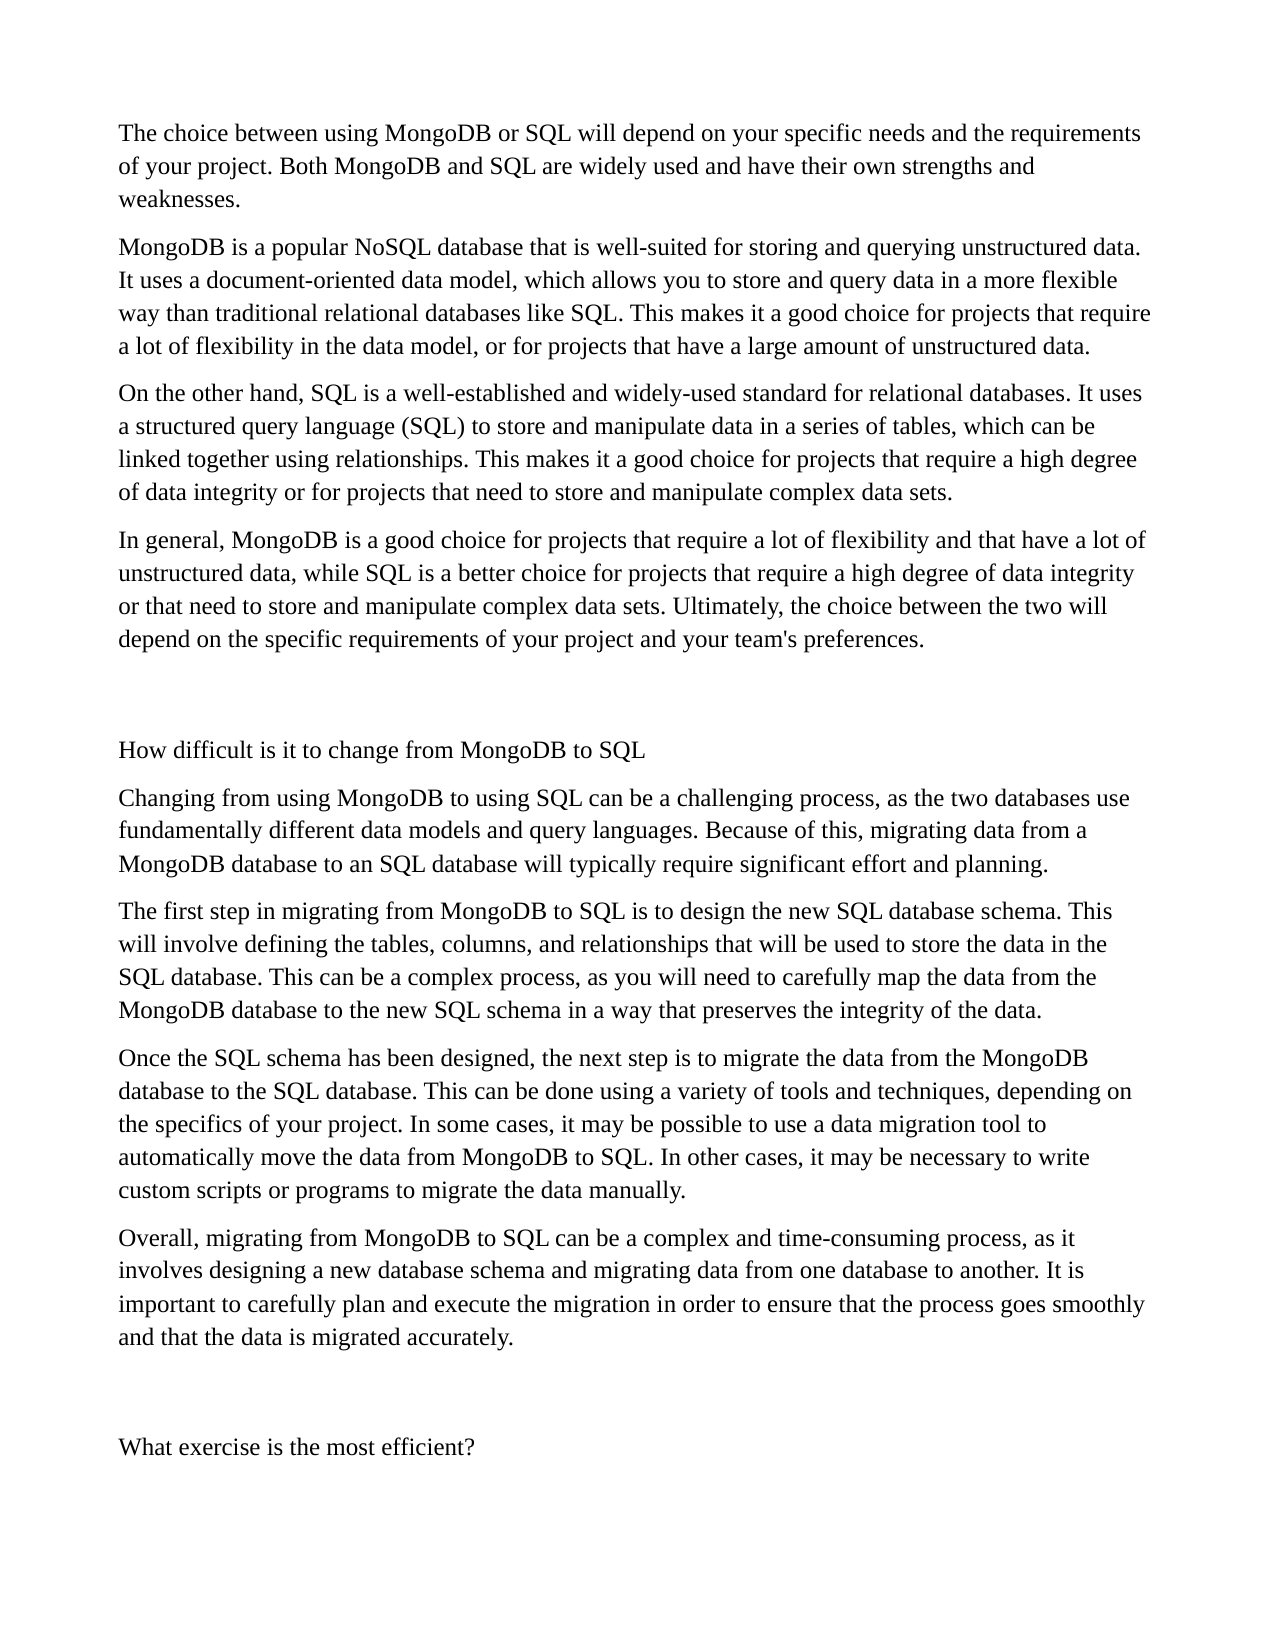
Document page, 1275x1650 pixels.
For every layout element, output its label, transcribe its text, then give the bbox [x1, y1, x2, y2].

text In general, MongoDB is a good choice for projects that require a lot of flexibility and that have a lot of unstructured data, while SQL is a better choice for projects that require a high degree of data integrity or that need to store and manipulate complex data sets. Ultimately, the choice between the two will depend on the specific requirements of your project and your team's preferences. [118, 525, 1157, 653]
text On the other hand, SQL is a well-established and widely-used standard for relational databases. It uses a structured query language (SQL) to store and manipulate data in a series of tables, which can be linked together using relationships. This makes it a good choice for projects that require a high degree of data integrity or for projects that need to store and manipulate complex data sets. [118, 378, 1157, 506]
text What exercise is the most efficient? [118, 1432, 1157, 1461]
text The choice between using MongoDB or SQL will depend on your specific needs and the requirements of your project. Both MongoDB and SQL are widely used and have their own strengths and weaknesses. [118, 118, 1157, 213]
text MongoDB is a popular NoSQL database that is well-suited for storing and querying unstructured data. It uses a document-oriented data model, which allows you to store and query data in a more flexible way than traditional relational databases like SQL. This makes it a good choice for projects that require a lot of flexibility in the data model, or for projects that have a large amount of unstructured data. [118, 232, 1157, 359]
text Changing from using MongoDB to using SQL can be a challenging process, as the two databases use fundamentally different data models and query languages. Because of this, migrating data from a MongoDB database to an SQL database will typically require significant effort and planning. [118, 783, 1157, 877]
text How difficult is it to change from MongoDB to SQL [118, 735, 1157, 764]
text Once the SQL schema has been designed, the next step is to migrate the data from the MongoDB database to the SQL database. This can be done using a variety of tools and techniques, depending on the specifics of your project. In some cases, it may be possible to use a data migration tool to automatically move the data from MongoDB to SQL. In other cases, it may be necessary to write custom scripts or programs to migrate the data manually. [118, 1043, 1157, 1204]
text Overall, migrating from MongoDB to SQL can be a complex and time-consuming process, as it involves designing a new database schema and migrating data from one database to another. It is important to carefully plan and execute the migration in order to ensure that the process goes smoothly and that the data is migrated accurately. [118, 1223, 1157, 1350]
text The first step in migrating from MongoDB to SQL is to design the new SQL database schema. This will involve defining the tables, columns, and relationships that will be used to store the data in the SQL database. This can be a complex process, as you will need to carefully map the data from the MongoDB database to the new SQL schema in a way that preserves the integrity of the data. [118, 896, 1157, 1024]
